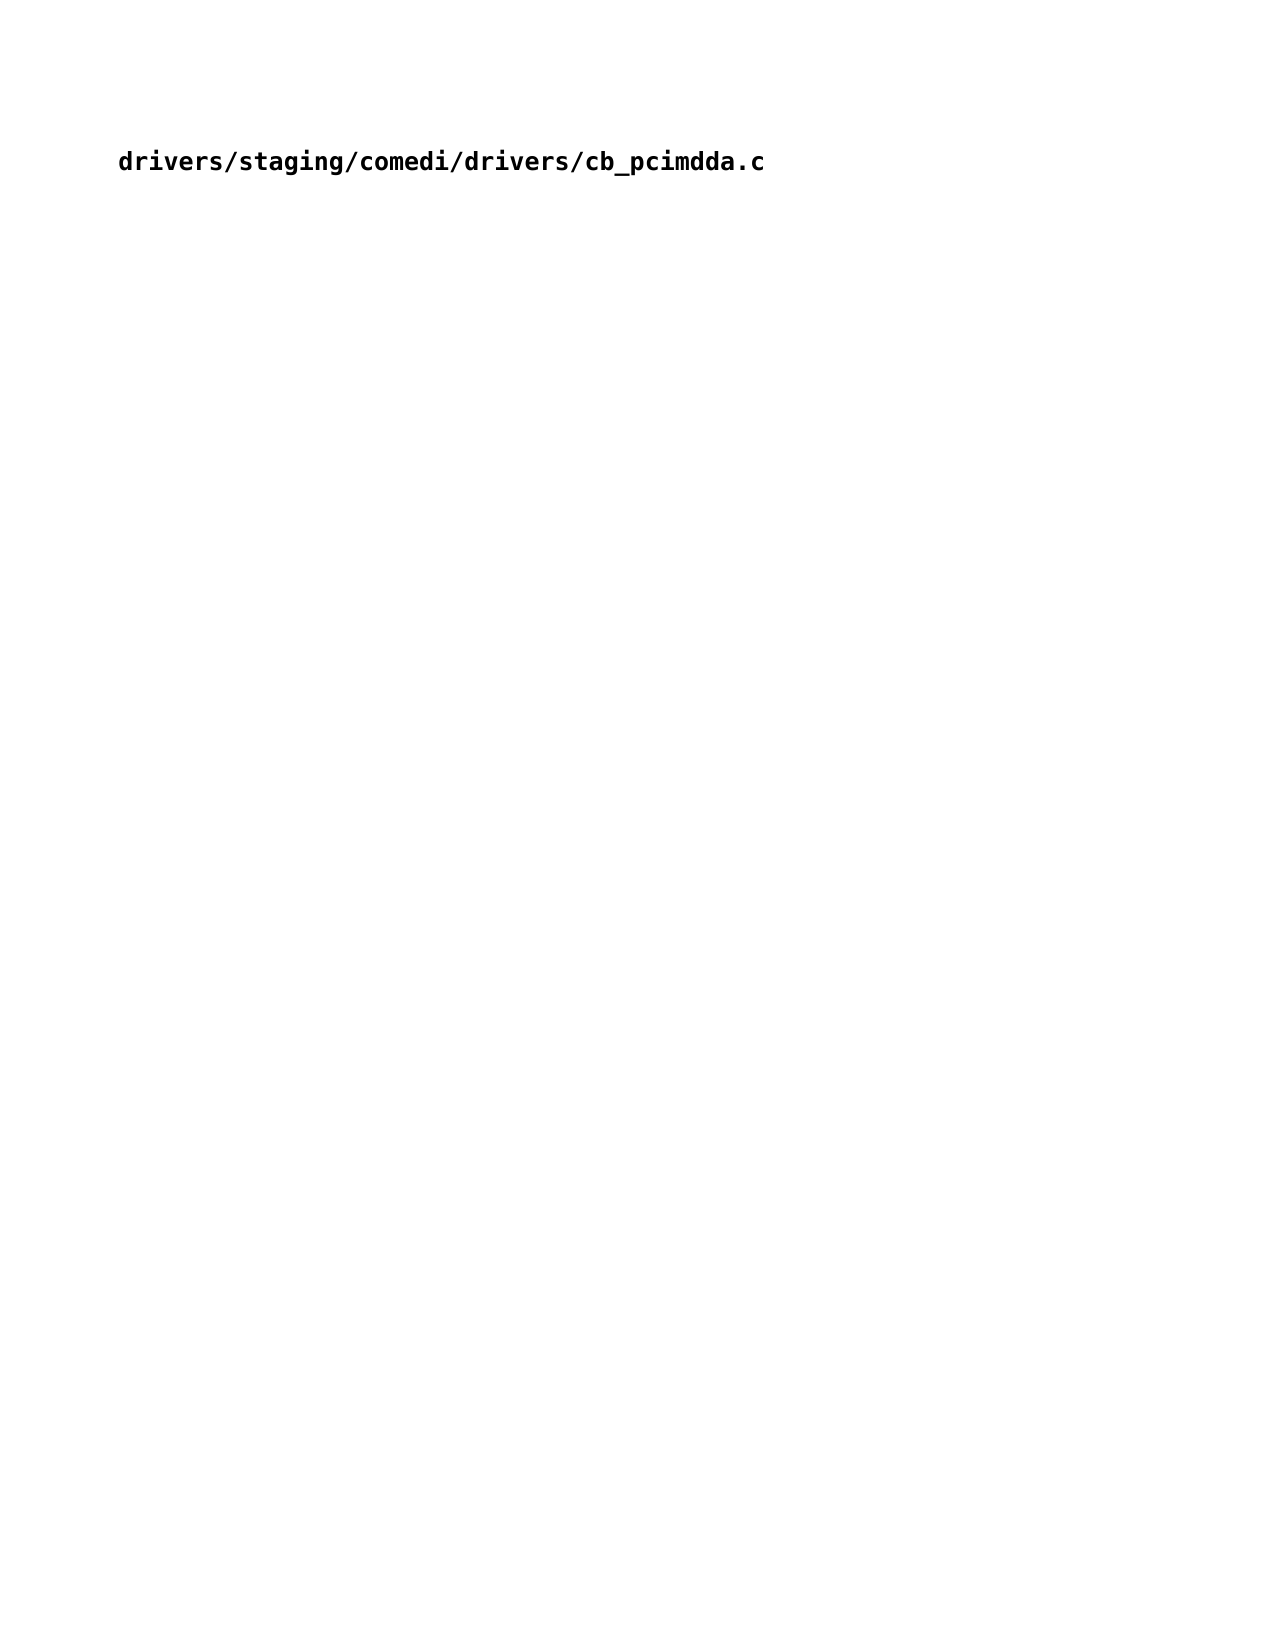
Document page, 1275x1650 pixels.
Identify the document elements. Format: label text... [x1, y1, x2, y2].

text drivers/staging/comedi/drivers/cb_pcimdda.c [118, 147, 1157, 176]
